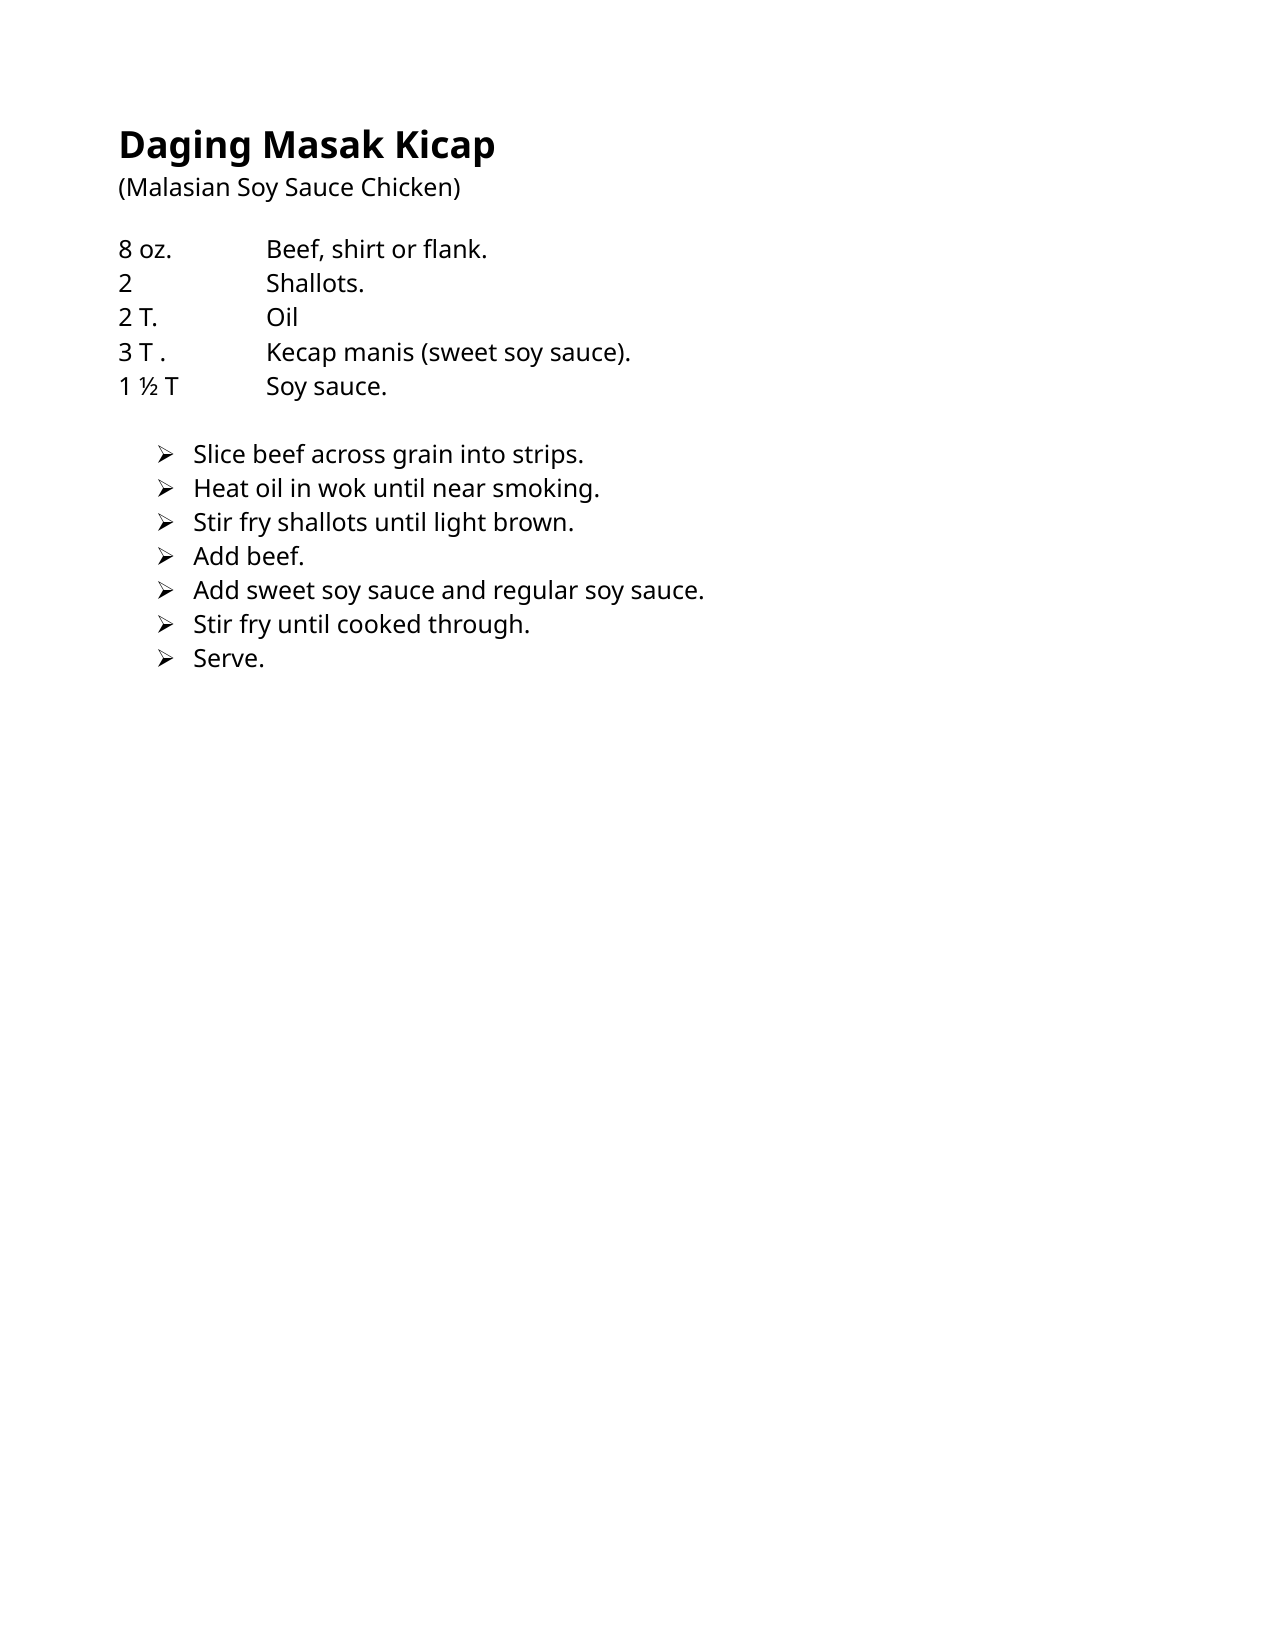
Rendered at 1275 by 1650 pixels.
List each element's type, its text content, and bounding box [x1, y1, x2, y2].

list Stir fry shallots until light brown. [156, 504, 1157, 538]
text 1 ½ T Soy sauce. [118, 368, 1157, 402]
list Serve. [156, 641, 1157, 675]
text 2 Shallots. [118, 266, 1157, 300]
text (Malasian Soy Sauce Chicken) [118, 169, 1157, 203]
list Stir fry until cooked through. [156, 607, 1157, 641]
list Add beef. [156, 538, 1157, 573]
text 3 T . Kecap manis (sweet soy sauce). [118, 334, 1157, 368]
text 8 oz. Beef, shirt or flank. [118, 232, 1157, 266]
list Add sweet soy sauce and regular soy sauce. [156, 573, 1157, 607]
list Heat oil in wok until near smoking. [156, 470, 1157, 504]
text 2 T. Oil [118, 300, 1157, 334]
list Slice beef across grain into strips. [156, 436, 1157, 470]
text Daging Masak Kicap [118, 118, 1157, 169]
